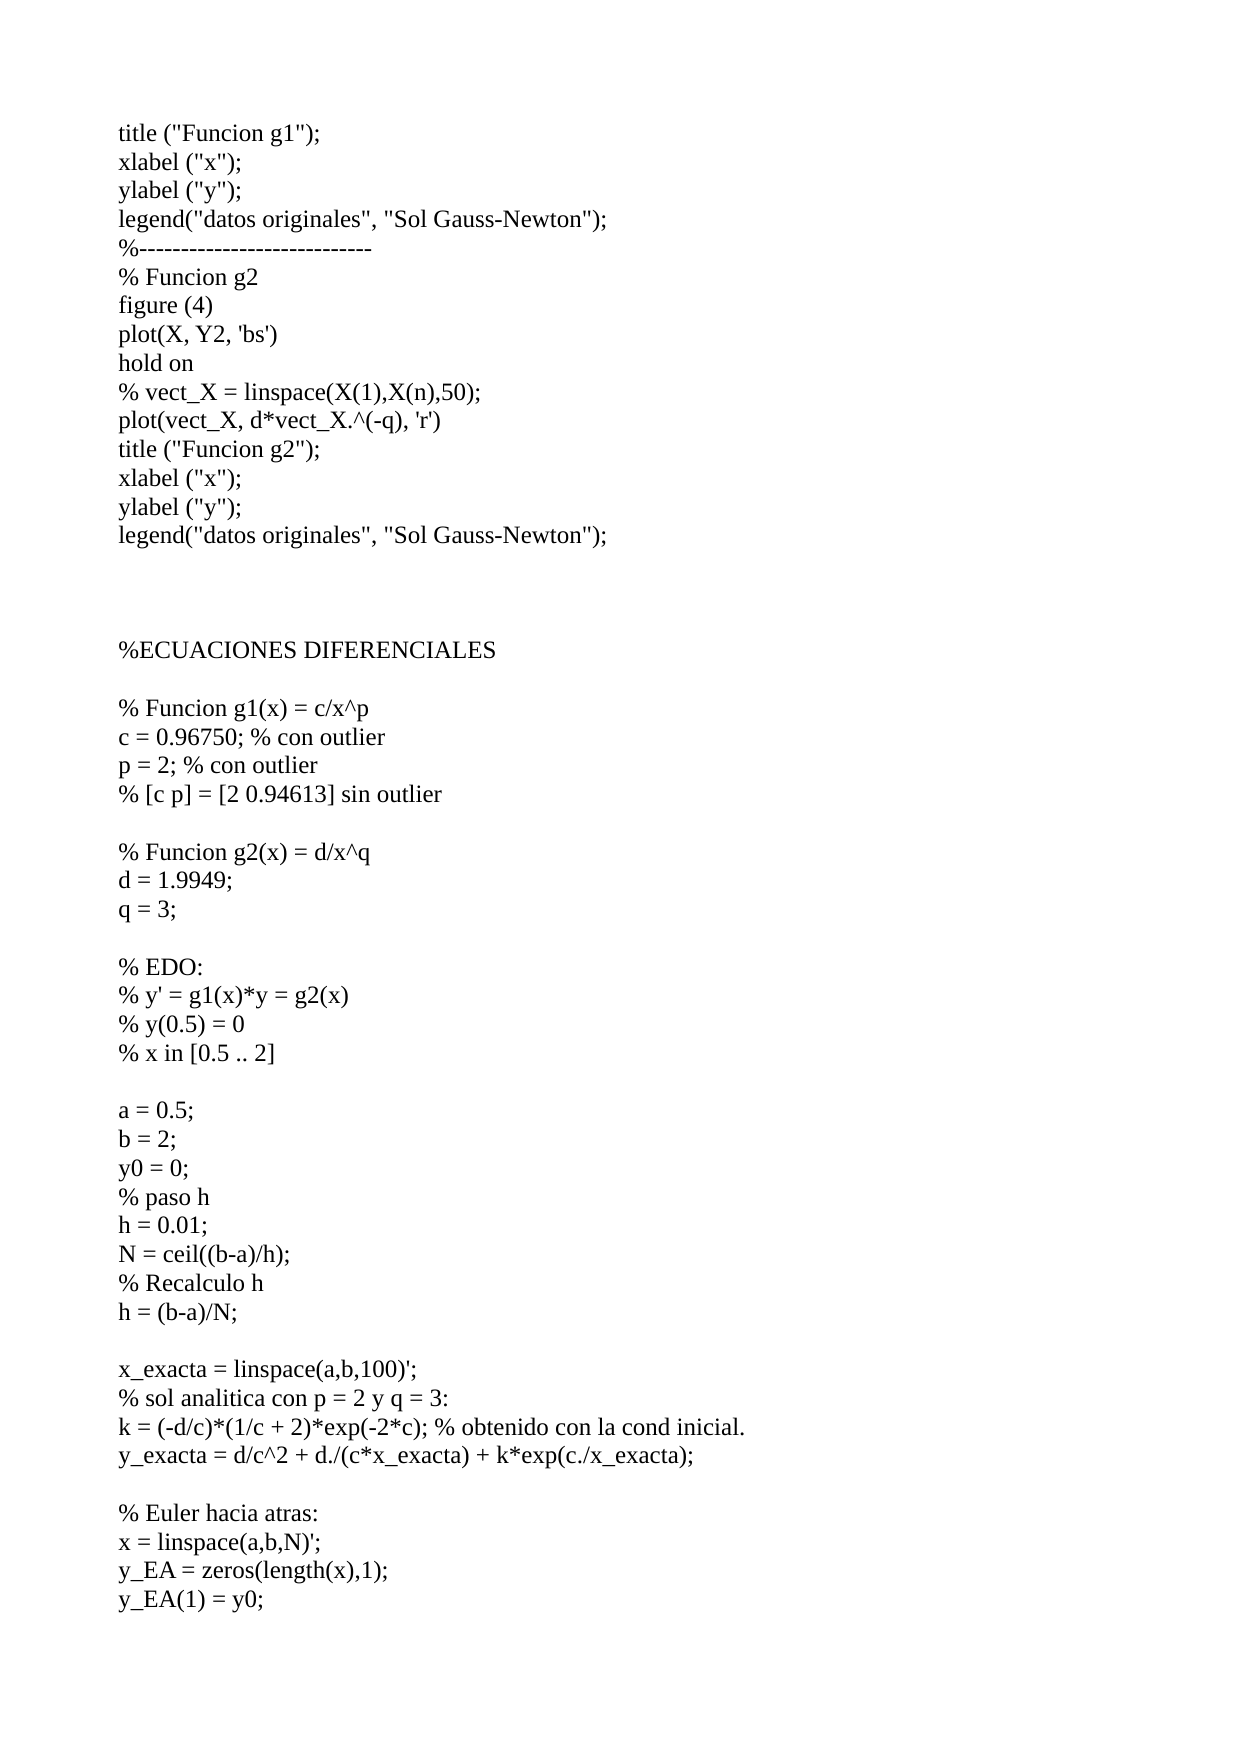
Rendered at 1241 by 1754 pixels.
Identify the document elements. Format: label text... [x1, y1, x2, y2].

text %---------------------------- [118, 233, 1122, 262]
text N = ceil((b-a)/h); [118, 1239, 1122, 1268]
text % Funcion g2(x) = d/x^q [118, 837, 1122, 866]
text h = (b-a)/N; [118, 1297, 1122, 1326]
text % vect_X = linspace(X(1),X(n),50); [118, 377, 1122, 406]
text x = linspace(a,b,N)'; [118, 1527, 1122, 1556]
text legend("datos originales", "Sol Gauss-Newton"); [118, 521, 1122, 549]
text %ECUACIONES DIFERENCIALES [118, 636, 1122, 664]
text c = 0.96750; % con outlier [118, 722, 1122, 751]
text % sol analitica con p = 2 y q = 3: [118, 1383, 1122, 1412]
text q = 3; [118, 894, 1122, 923]
text figure (4) [118, 291, 1122, 319]
text p = 2; % con outlier [118, 751, 1122, 779]
text h = 0.01; [118, 1211, 1122, 1239]
text y_EA = zeros(length(x),1); [118, 1556, 1122, 1584]
text y_EA(1) = y0; [118, 1584, 1122, 1613]
text b = 2; [118, 1124, 1122, 1153]
text title ("Funcion g2"); [118, 434, 1122, 463]
text % paso h [118, 1182, 1122, 1211]
text y_exacta = d/c^2 + d./(c*x_exacta) + k*exp(c./x_exacta); [118, 1441, 1122, 1469]
text xlabel ("x"); [118, 463, 1122, 492]
text % Euler hacia atras: [118, 1498, 1122, 1527]
text a = 0.5; [118, 1096, 1122, 1124]
text plot(vect_X, d*vect_X.^(-q), 'r') [118, 406, 1122, 434]
text % Funcion g1(x) = c/x^p [118, 693, 1122, 722]
text legend("datos originales", "Sol Gauss-Newton"); [118, 204, 1122, 233]
text ylabel ("y"); [118, 492, 1122, 521]
text % [c p] = [2 0.94613] sin outlier [118, 779, 1122, 808]
text ylabel ("y"); [118, 176, 1122, 204]
text d = 1.9949; [118, 866, 1122, 894]
text k = (-d/c)*(1/c + 2)*exp(-2*c); % obtenido con la cond inicial. [118, 1412, 1122, 1441]
text hold on [118, 348, 1122, 377]
text % y(0.5) = 0 [118, 1009, 1122, 1038]
text x_exacta = linspace(a,b,100)'; [118, 1354, 1122, 1383]
text % y' = g1(x)*y = g2(x) [118, 981, 1122, 1009]
text title ("Funcion g1"); [118, 118, 1122, 147]
text xlabel ("x"); [118, 147, 1122, 176]
text plot(X, Y2, 'bs') [118, 319, 1122, 348]
text y0 = 0; [118, 1153, 1122, 1182]
text % x in [0.5 .. 2] [118, 1038, 1122, 1067]
text % EDO: [118, 952, 1122, 981]
text % Recalculo h [118, 1268, 1122, 1297]
text % Funcion g2 [118, 262, 1122, 291]
